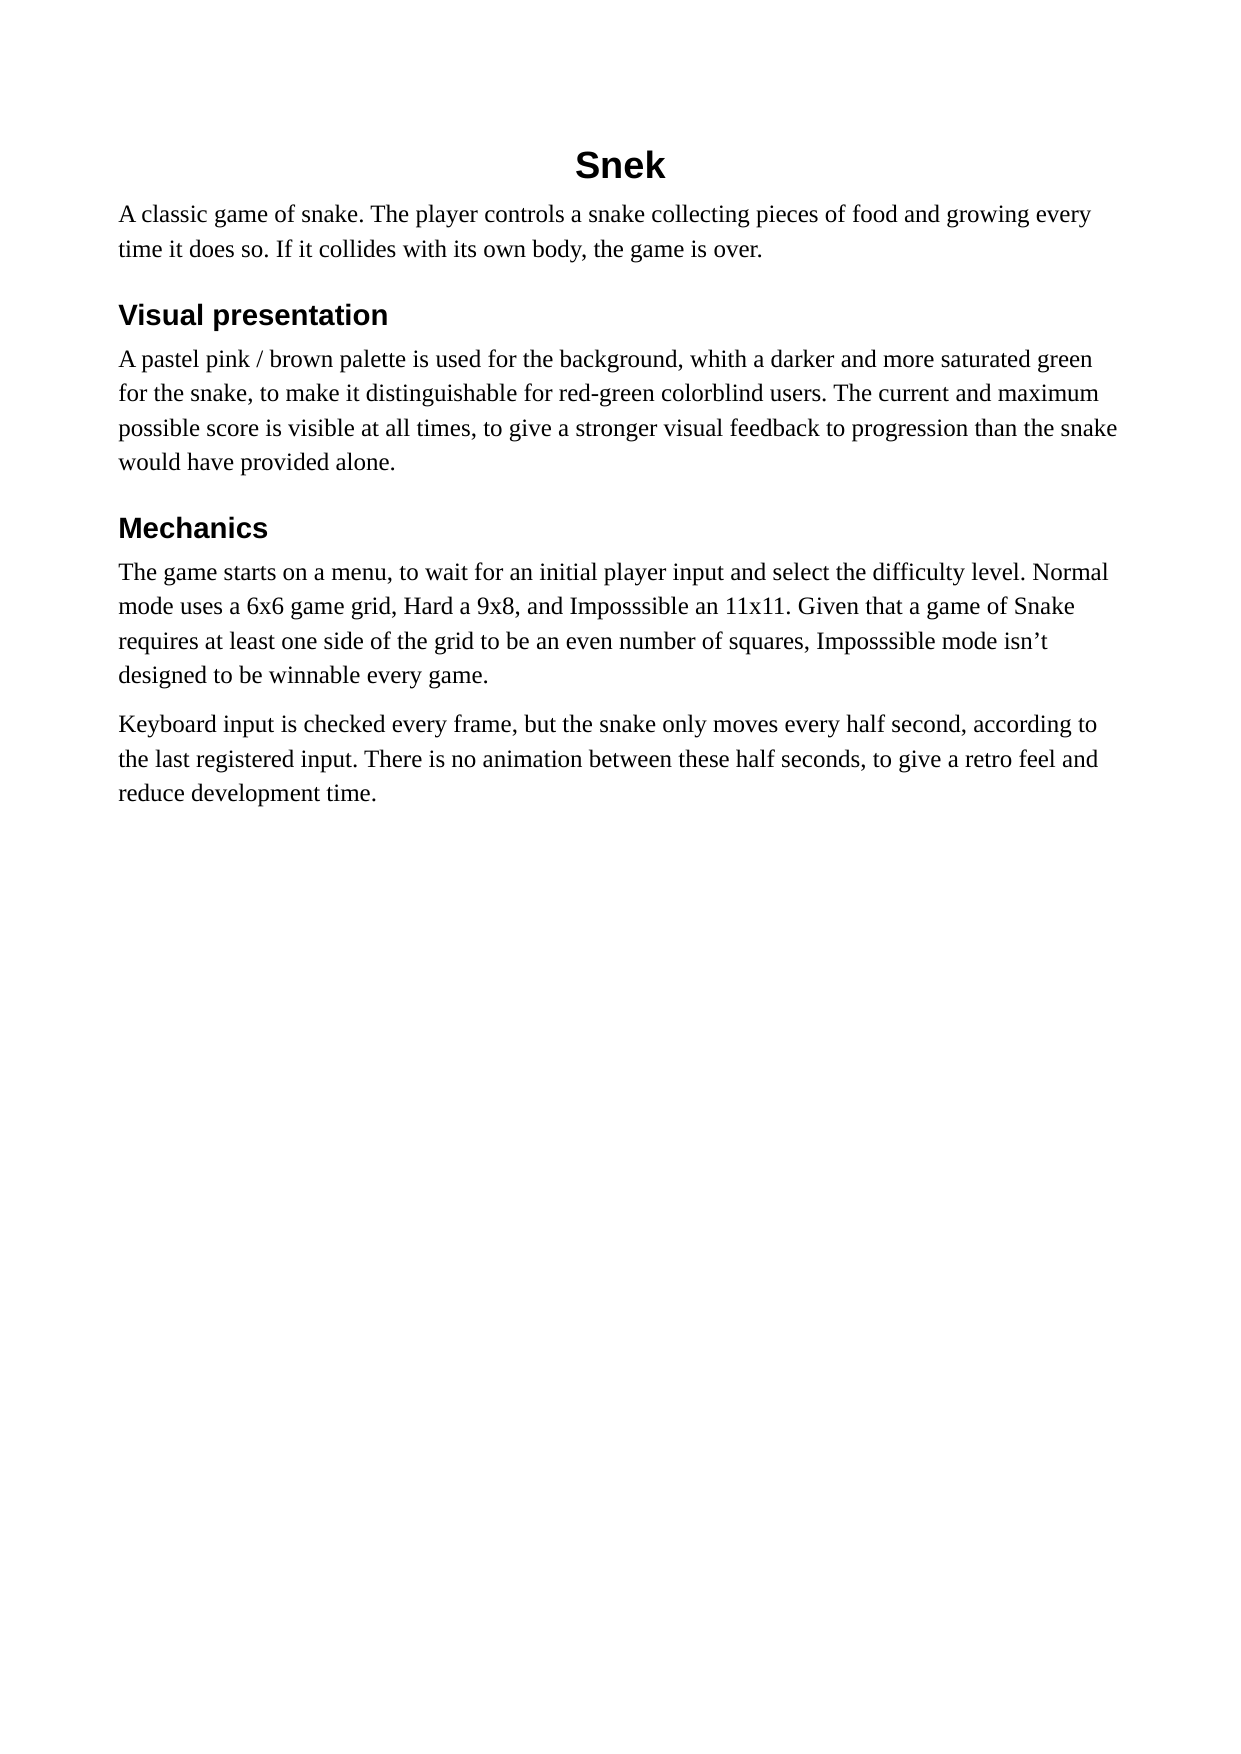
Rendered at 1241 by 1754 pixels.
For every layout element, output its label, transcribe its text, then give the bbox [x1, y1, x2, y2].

text The game starts on a menu, to wait for an initial player input and select the difficulty level. Normal mode uses a 6x6 game grid, Hard a 9x8, and Imposssible an 11x11. Given that a game of Snake requires at least one side of the grid to be an even number of squares, Imposssible mode isn’t designed to be winnable every game. [118, 557, 1122, 689]
text Keyboard input is checked every frame, but the snake only moves every half second, according to the last registered input. There is no animation between these half seconds, to give a retro feel and reduce development time. [118, 709, 1122, 807]
subtitle Mechanics [118, 511, 1122, 544]
text A classic game of snake. The player controls a snake collecting pieces of food and growing every time it does so. If it collides with its own body, the game is over. [118, 199, 1122, 262]
text A pastel pink / brown palette is used for the background, whith a darker and more saturated green for the snake, to make it distinguishable for red-green colorblind users. The current and maximum possible score is visible at all times, to give a stronger visual feedback to progression than the snake would have provided alone. [118, 344, 1122, 476]
subtitle Snek [118, 143, 1122, 187]
subtitle Visual presentation [118, 297, 1122, 331]
